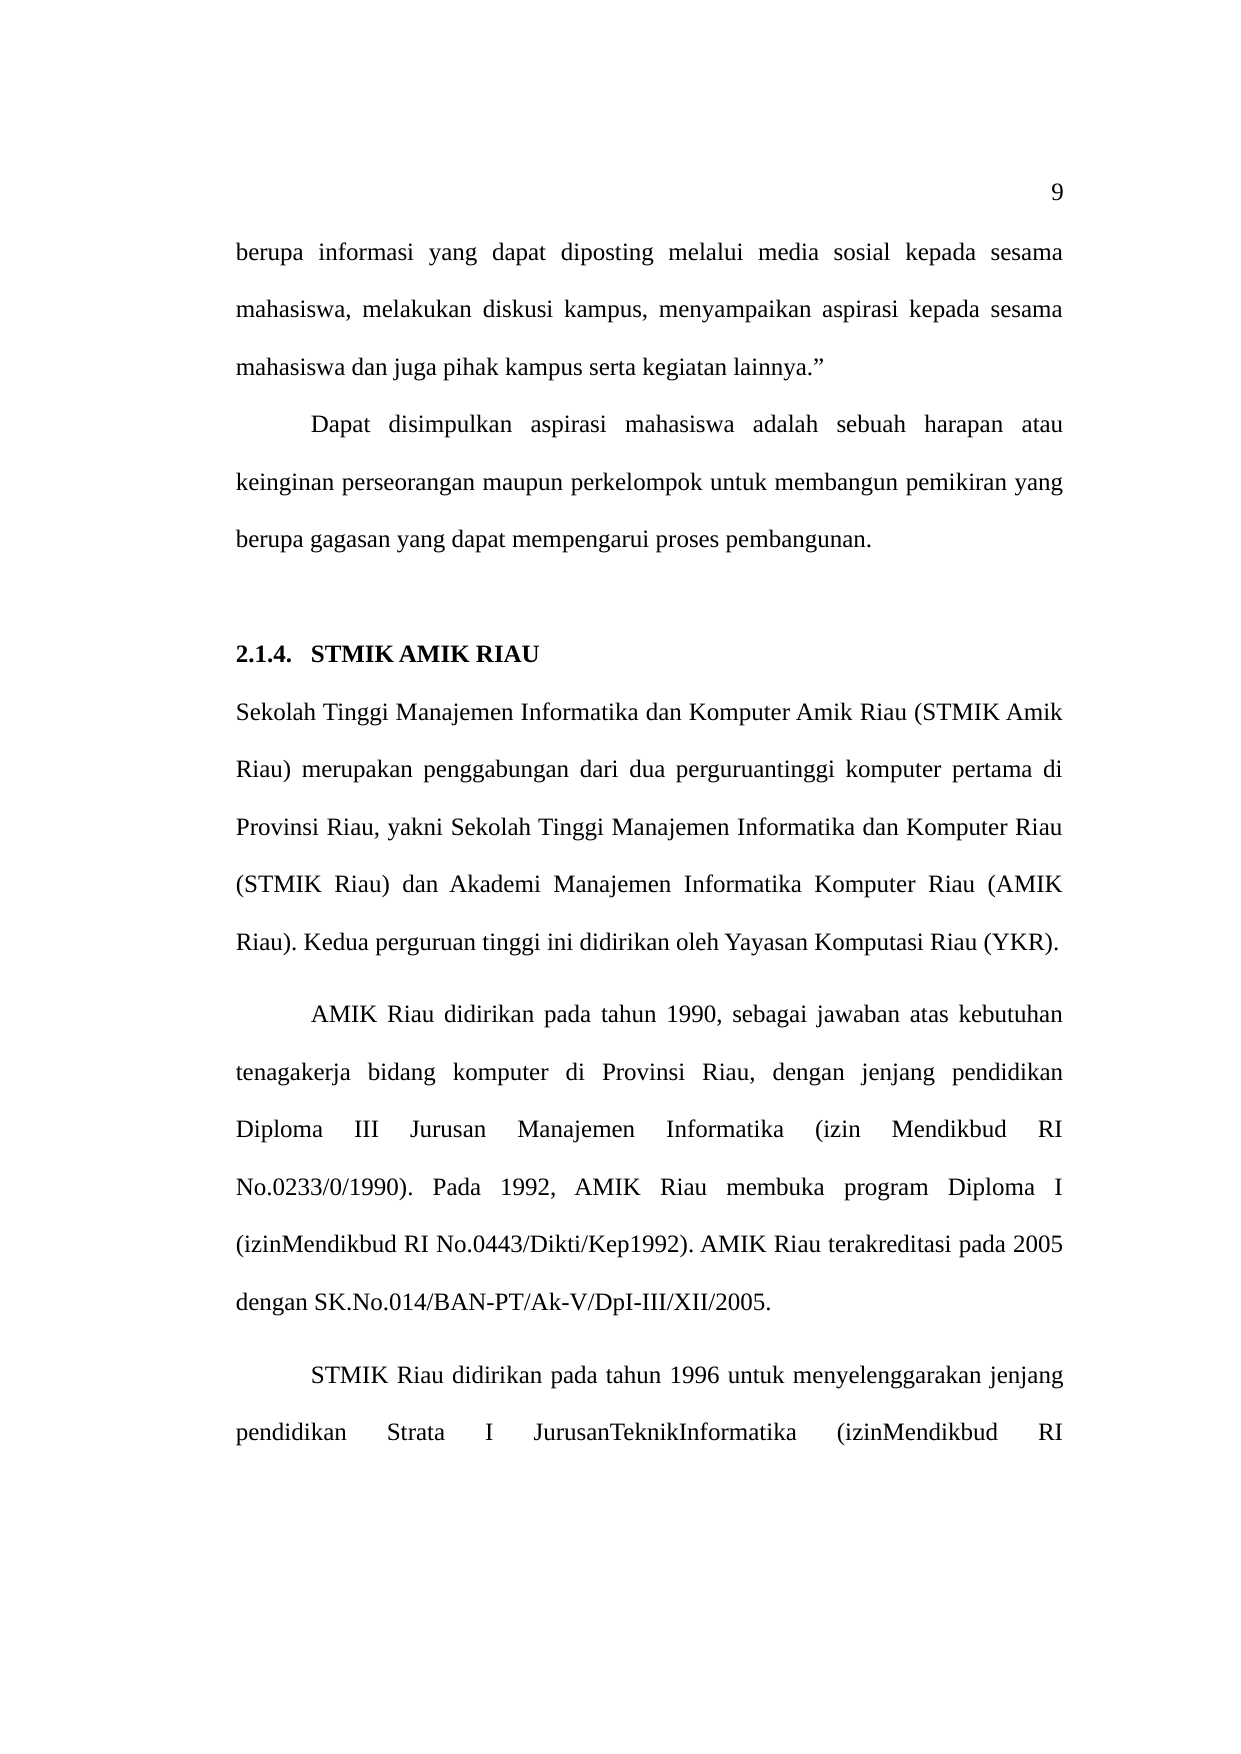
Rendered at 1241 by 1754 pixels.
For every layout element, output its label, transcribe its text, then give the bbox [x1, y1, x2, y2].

text Sekolah Tinggi Manajemen Informatika dan Komputer Amik Riau (STMIK Amik Riau) merupakan penggabungan dari dua perguruantinggi komputer pertama di Provinsi Riau, yakni Sekolah Tinggi Manajemen Informatika dan Komputer Riau (STMIK Riau) dan Akademi Manajemen Informatika Komputer Riau (AMIK Riau). Kedua perguruan tinggi ini didirikan oleh Yayasan Komputasi Riau (YKR). [236, 697, 1063, 956]
text STMIK Riau didirikan pada tahun 1996 untuk menyelenggarakan jenjang pendidikan Strata I JurusanTeknikInformatika (izinMendikbud RI [236, 1360, 1063, 1446]
text 2.1.4. STMIK AMIK RIAU [236, 639, 1063, 668]
text Dapat disimpulkan aspirasi mahasiswa adalah sebuah harapan atau keinginan perseorangan maupun perkelompok untuk membangun pemikiran yang berupa gagasan yang dapat mempengarui proses pembangunan. [236, 409, 1063, 553]
text berupa informasi yang dapat diposting melalui media sosial kepada sesama mahasiswa, melakukan diskusi kampus, menyampaikan aspirasi kepada sesama mahasiswa dan juga pihak kampus serta kegiatan lainnya.” [236, 237, 1063, 381]
text AMIK Riau didirikan pada tahun 1990, sebagai jawaban atas kebutuhan tenagakerja bidang komputer di Provinsi Riau, dengan jenjang pendidikan Diploma III Jurusan Manajemen Informatika (izin Mendikbud RI No.0233/0/1990). Pada 1992, AMIK Riau membuka program Diploma I (izinMendikbud RI No.0443/Dikti/Kep1992). AMIK Riau terakreditasi pada 2005 dengan SK.No.014/BAN-PT/Ak-V/DpI-III/XII/2005. [236, 999, 1063, 1315]
